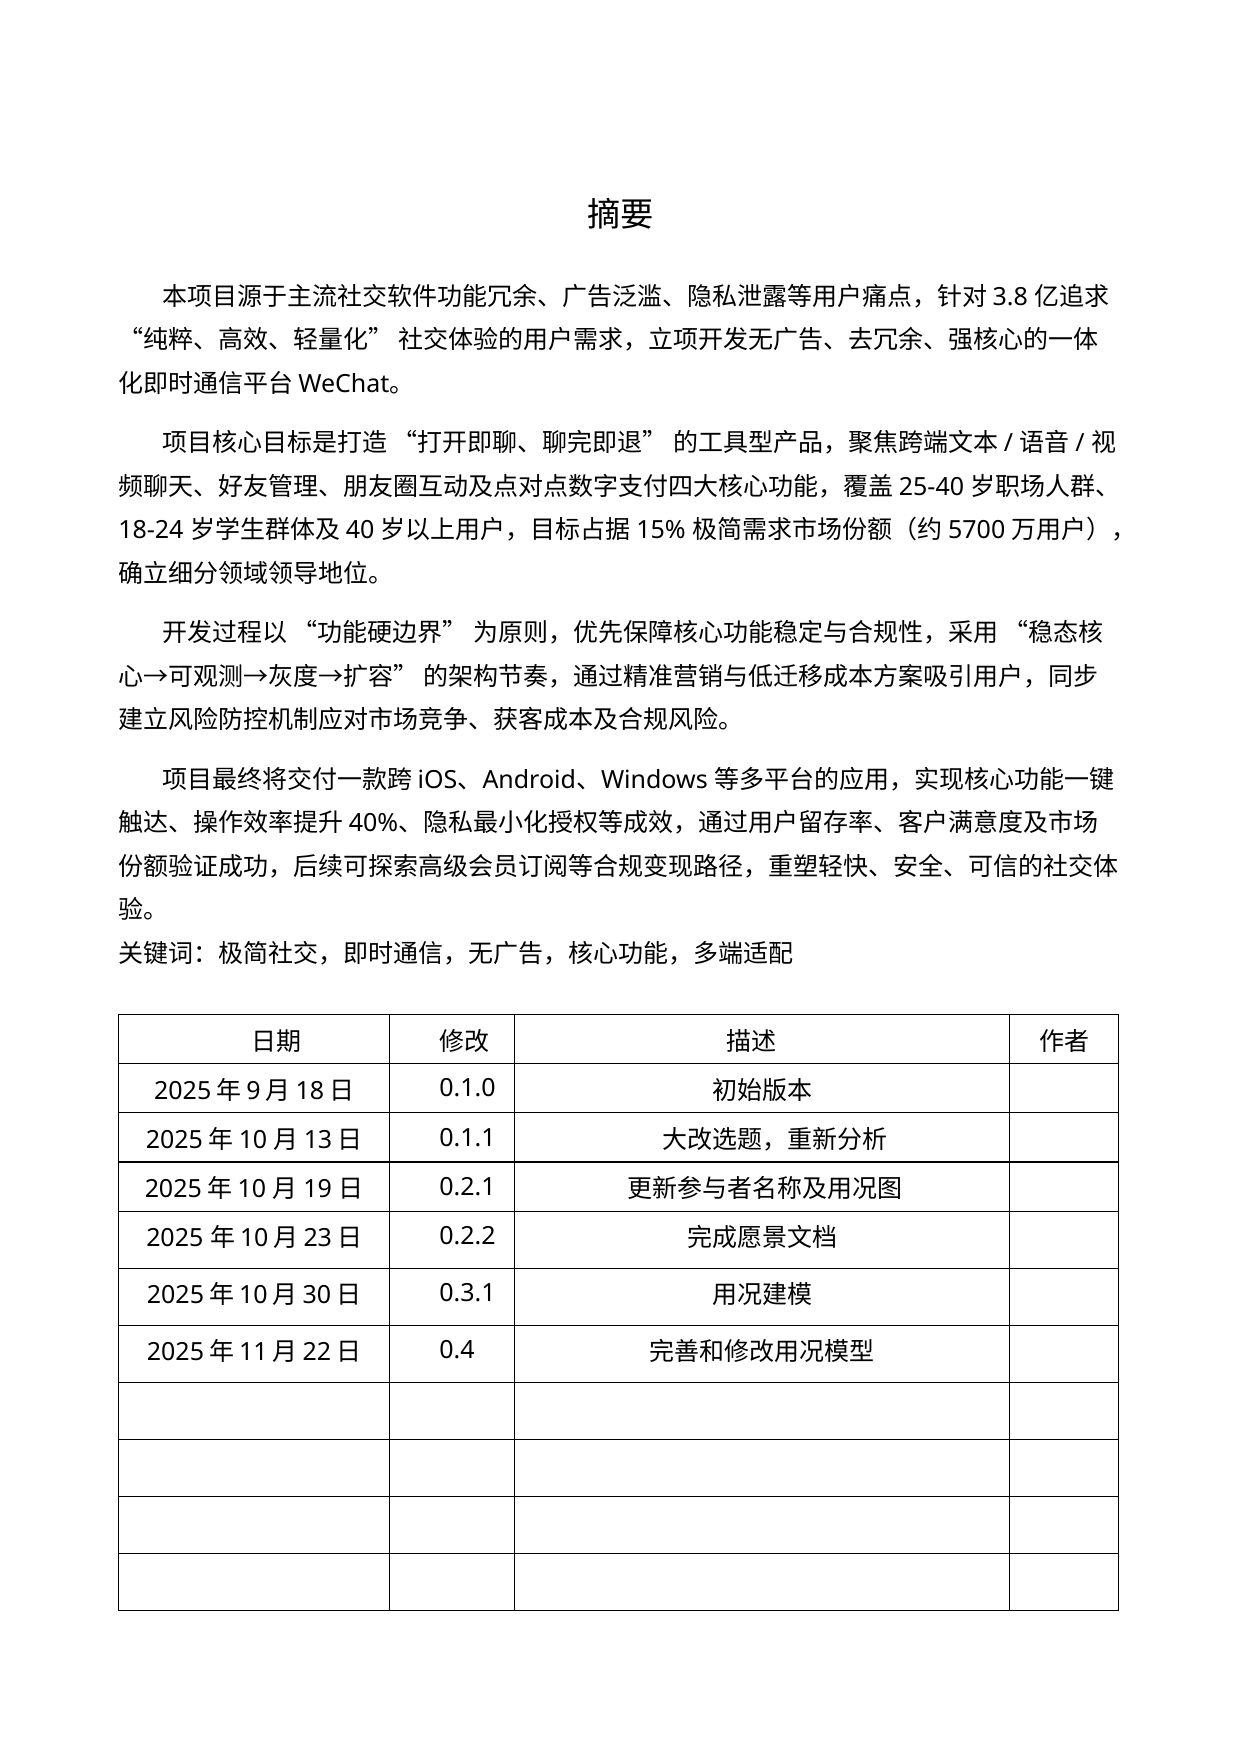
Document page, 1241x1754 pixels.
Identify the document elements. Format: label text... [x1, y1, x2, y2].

table_cell [119, 1497, 389, 1552]
text 开发过程以 “功能硬边界” 为原则，优先保障核心功能稳定与合规性，采用 “稳态核心→可观测→灰度→扩容” 的架构节奏，通过精准营销与低迁移成本方案吸引用户，同步建立风险防控机制应对市场竞争、获客成本及合规风险。 [118, 613, 1122, 736]
table_header 描述 [515, 1015, 1009, 1063]
table_cell 2025年10月30日 [119, 1269, 389, 1324]
table_cell [1010, 1212, 1118, 1268]
table_cell [119, 1554, 389, 1609]
table_cell [1010, 1440, 1118, 1496]
subtitle 摘要 [118, 188, 1122, 236]
table_cell [1010, 1269, 1118, 1324]
table_cell [119, 1383, 389, 1438]
table_cell [1010, 1497, 1118, 1552]
table_cell [1010, 1554, 1118, 1609]
table_cell [1010, 1113, 1118, 1161]
text 本项目源于主流社交软件功能冗余、广告泛滥、隐私泄露等用户痛点，针对 3.8 亿追求 “纯粹、高效、轻量化” 社交体验的用户需求，立项开发无广告、去冗余、强核心的一体化即时通信平台WeChat。 [118, 276, 1122, 399]
table_cell 0.2.1 [390, 1163, 514, 1211]
table_cell 0.3.1 [390, 1269, 514, 1324]
table_cell 更新参与者名称及用况图 [515, 1163, 1009, 1211]
table_cell 0.4 [390, 1326, 514, 1382]
table_cell [515, 1554, 1009, 1609]
table_cell 初始版本 [515, 1064, 1009, 1112]
table_header 修改 [390, 1015, 514, 1063]
table_cell [1010, 1163, 1118, 1211]
table_cell 完善和修改用况模型 [515, 1326, 1009, 1382]
table_cell [390, 1497, 514, 1552]
table_header 日期 [119, 1015, 389, 1063]
table_header 作者 [1010, 1015, 1118, 1063]
table_cell 大改选题，重新分析 [515, 1113, 1009, 1161]
table_cell [390, 1440, 514, 1496]
table_cell [390, 1383, 514, 1438]
table_cell [515, 1497, 1009, 1552]
table_cell [1010, 1383, 1118, 1438]
table_cell 2025 年10月23日 [119, 1212, 389, 1268]
table_cell [515, 1383, 1009, 1438]
table_cell 2025年 10 月13日 [119, 1113, 389, 1161]
text 项目核心目标是打造 “打开即聊、聊完即退” 的工具型产品，聚焦跨端文本 / 语音 / 视频聊天、好友管理、朋友圈互动及点对点数字支付四大核心功能，覆盖 25-40 岁职场人群、18-24 岁学生群体及 40 岁以上用户，目标占据 15% 极简需求市场份额（约 5700 万用户），确立细分领域领导地位。 [118, 423, 1122, 589]
table_cell 2025年11月22日 [119, 1326, 389, 1382]
table_cell 2025年9月18日 [119, 1064, 389, 1112]
table_cell [515, 1440, 1009, 1496]
table_cell 0.2.2 [390, 1212, 514, 1268]
table_cell 完成愿景文档 [515, 1212, 1009, 1268]
table_cell 0.1.0 [390, 1064, 514, 1112]
text 关键词：极简社交，即时通信，无广告，核心功能，多端适配 [118, 933, 1122, 969]
text 项目最终将交付一款跨 iOS、Android、Windows 等多平台的应用，实现核心功能一键触达、操作效率提升 40%、隐私最小化授权等成效，通过用户留存率、客户满意度及市场份额验证成功，后续可探索高级会员订阅等合规变现路径，重塑轻快、安全、可信的社交体验。 [118, 759, 1122, 926]
table_cell [390, 1554, 514, 1609]
table_cell [119, 1440, 389, 1496]
table_cell [1010, 1326, 1118, 1382]
table_cell 0.1.1 [390, 1113, 514, 1161]
table_cell 2025年 10 月 19 日 [119, 1163, 389, 1211]
table_cell 用况建模 [515, 1269, 1009, 1324]
table_cell [1010, 1064, 1118, 1112]
